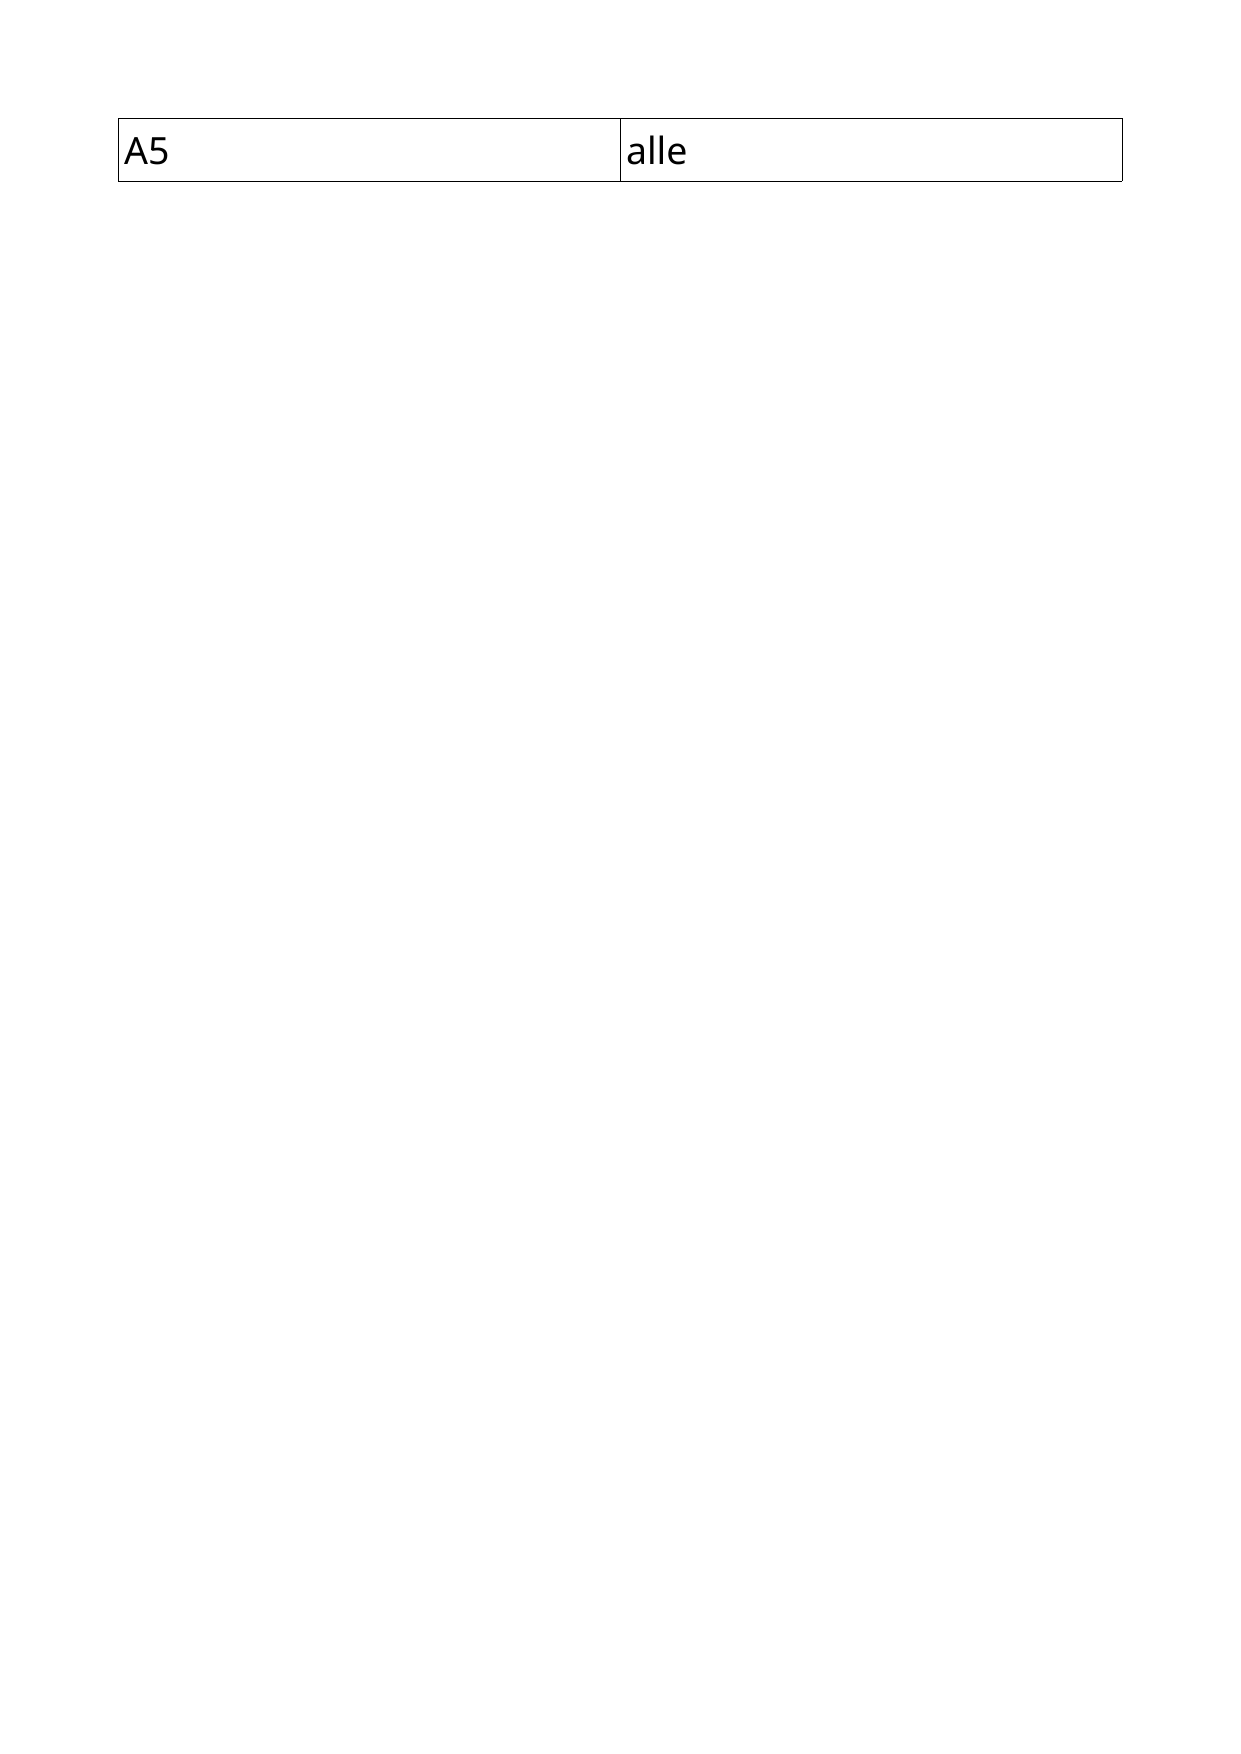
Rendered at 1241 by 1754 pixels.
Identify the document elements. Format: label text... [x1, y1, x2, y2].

table_cell alle [621, 119, 1122, 181]
table_cell A5 [119, 119, 620, 181]
